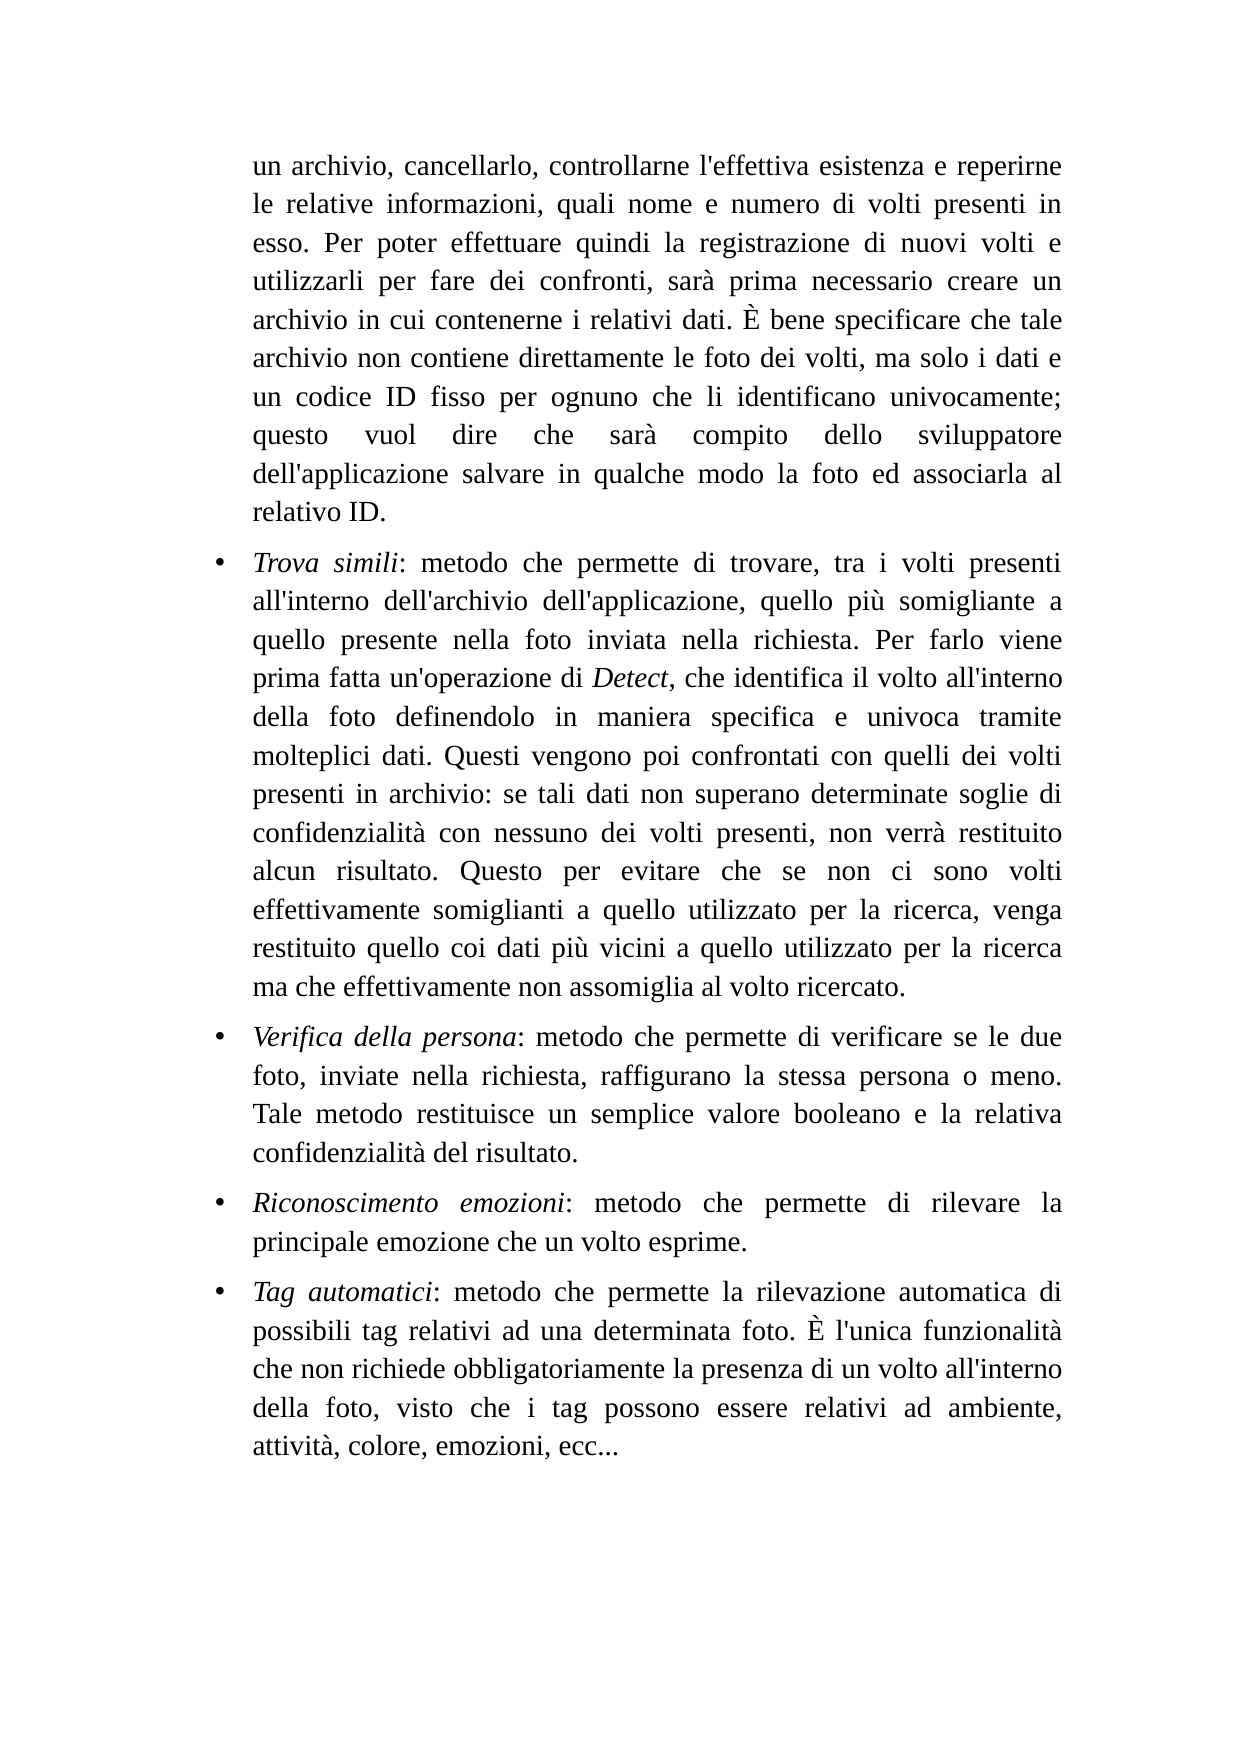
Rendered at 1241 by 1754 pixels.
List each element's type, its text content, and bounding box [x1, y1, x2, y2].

list Tag automatici: metodo che permette la rilevazione automatica di possibili tag relativi ad una determinata foto. È l'unica funzionalità che non richiede obbligatoriamente la presenza di un volto all'interno della foto, visto che i tag possono essere relativi ad ambiente, attività, colore, emozioni, ecc... [215, 1274, 1063, 1462]
list Trova simili: metodo che permette di trovare, tra i volti presenti all'interno dell'archivio dell'applicazione, quello più somigliante a quello presente nella foto inviata nella richiesta. Per farlo viene prima fatta un'operazione di Detect, che identifica il volto all'interno della foto definendolo in maniera specifica e univoca tramite molteplici dati. Questi vengono poi confrontati con quelli dei volti presenti in archivio: se tali dati non superano determinate soglie di confidenzialità con nessuno dei volti presenti, non verrà restituito alcun risultato. Questo per evitare che se non ci sono volti effettivamente somiglianti a quello utilizzato per la ricerca, venga restituito quello coi dati più vicini a quello utilizzato per la ricerca ma che effettivamente non assomiglia al volto ricercato. [215, 545, 1063, 1002]
list Verifica della persona: metodo che permette di verificare se le due foto, inviate nella richiesta, raffigurano la stessa persona o meno. Tale metodo restituisce un semplice valore booleano e la relativa confidenzialità del risultato. [215, 1019, 1063, 1168]
list Riconoscimento emozioni: metodo che permette di rilevare la principale emozione che un volto esprime. [215, 1185, 1063, 1257]
list un archivio, cancellarlo, controllarne l'effettiva esistenza e reperirne le relative informazioni, quali nome e numero di volti presenti in esso. Per poter effettuare quindi la registrazione di nuovi volti e utilizzarli per fare dei confronti, sarà prima necessario creare un archivio in cui contenerne i relativi dati. È bene specificare che tale archivio non contiene direttamente le foto dei volti, ma solo i dati e un codice ID fisso per ognuno che li identificano univocamente; questo vuol dire che sarà compito dello sviluppatore dell'applicazione salvare in qualche modo la foto ed associarla al relativo ID. [215, 148, 1063, 528]
